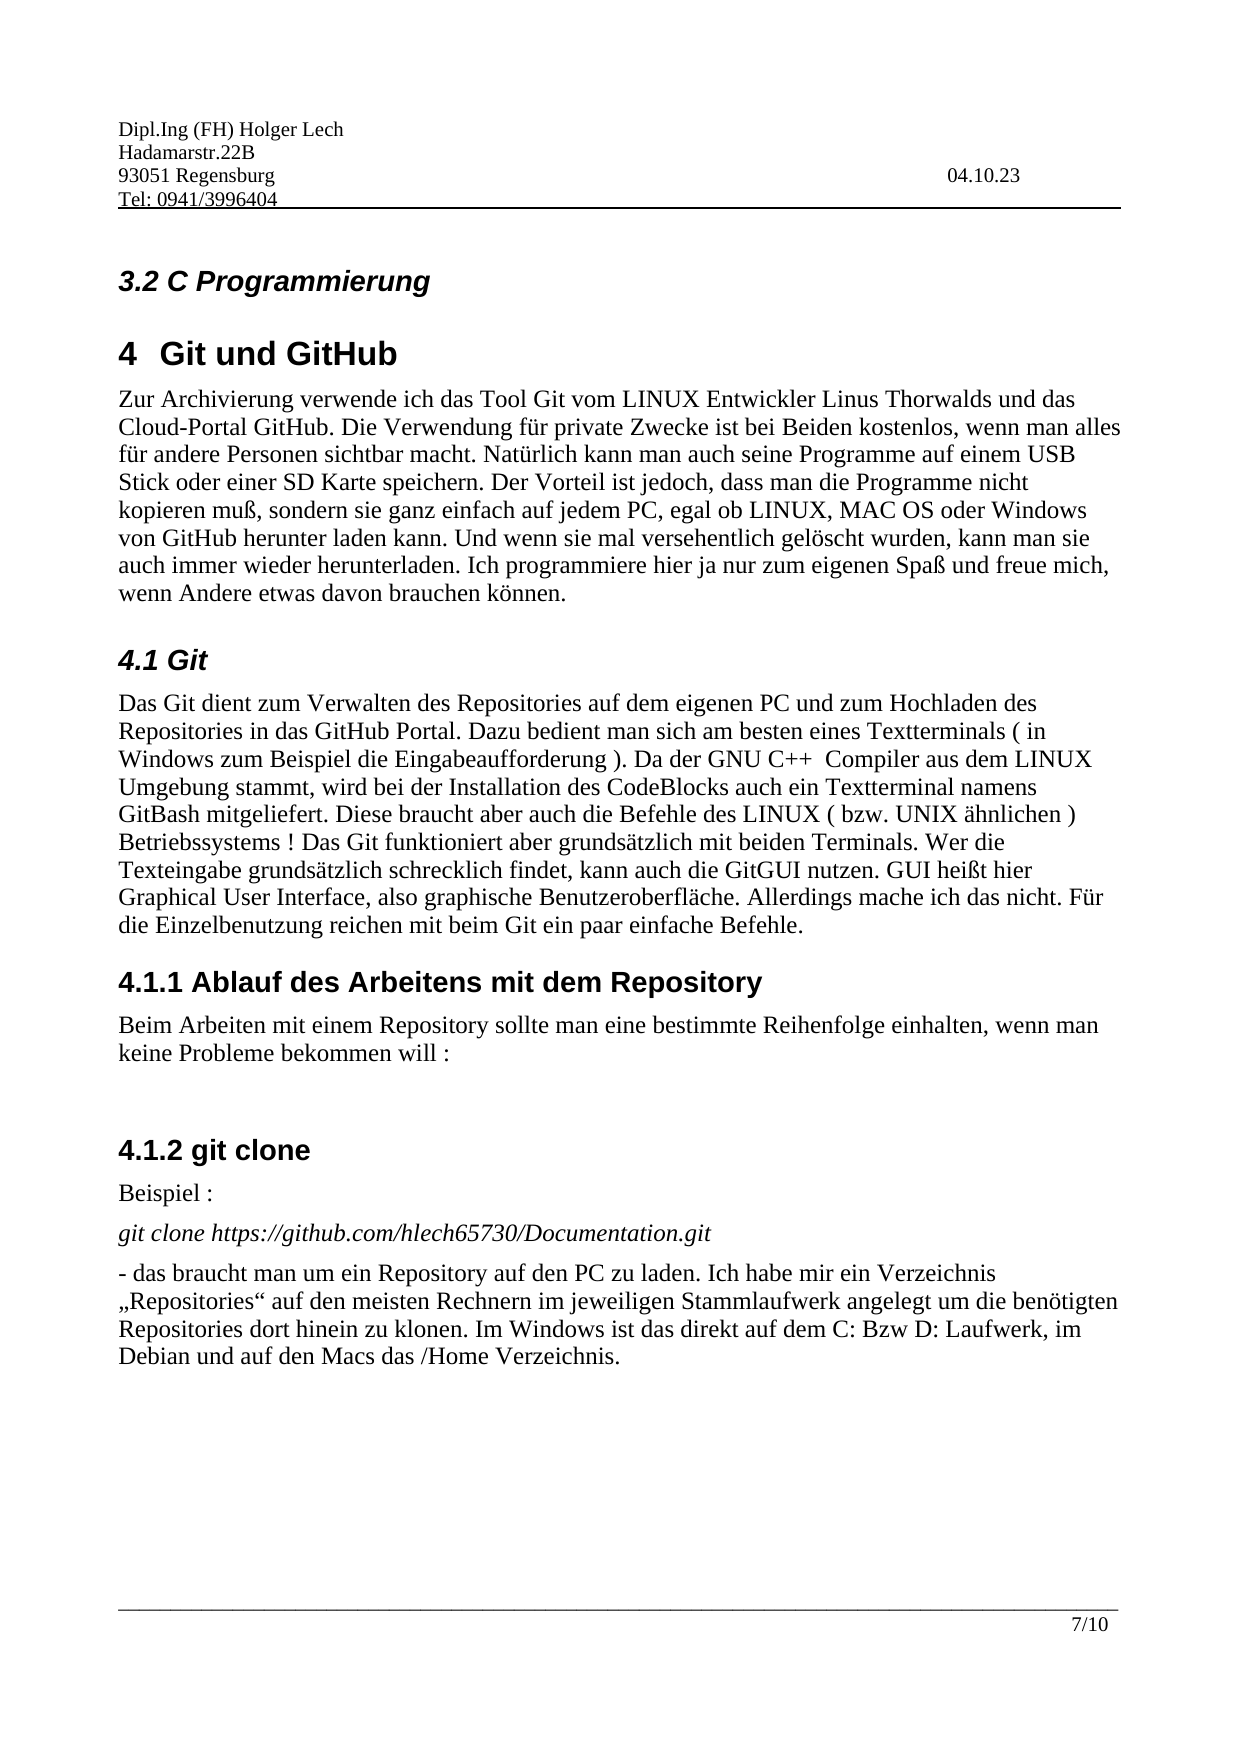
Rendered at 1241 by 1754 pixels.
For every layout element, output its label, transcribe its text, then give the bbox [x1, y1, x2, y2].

subtitle 4.1.2 git clone [118, 1134, 1122, 1166]
subtitle 4.1.1 Ablauf des Arbeitens mit dem Repository [118, 966, 1122, 998]
text Das Git dient zum Verwalten des Repositories auf dem eigenen PC und zum Hochladen des Repositories in das GitHub Portal. Dazu bedient man sich am besten eines Textterminals ( in Windows zum Beispiel die Eingabeaufforderung ). Da der GNU C++ Compiler aus dem LINUX Umgebung stammt, wird bei der Installation des CodeBlocks auch ein Textterminal namens GitBash mitgeliefert. Diese braucht aber auch die Befehle des LINUX ( bzw. UNIX ähnlichen ) Betriebssystems ! Das Git funktioniert aber grundsätzlich mit beiden Terminals. Wer die Texteingabe grundsätzlich schrecklich findet, kann auch die GitGUI nutzen. GUI heißt hier Graphical User Interface, also graphische Benutzeroberfläche. Allerdings mache ich das nicht. Für die Einzelbenutzung reichen mit beim Git ein paar einfache Befehle. [118, 689, 1122, 939]
text Zur Archivierung verwende ich das Tool Git vom LINUX Entwickler Linus Thorwalds und das Cloud-Portal GitHub. Die Verwendung für private Zwecke ist bei Beiden kostenlos, wenn man alles für andere Personen sichtbar macht. Natürlich kann man auch seine Programme auf einem USB Stick oder einer SD Karte speichern. Der Vorteil ist jedoch, dass man die Programme nicht kopieren muß, sondern sie ganz einfach auf jedem PC, egal ob LINUX, MAC OS oder Windows von GitHub herunter laden kann. Und wenn sie mal versehentlich gelöscht wurden, kann man sie auch immer wieder herunterladen. Ich programmiere hier ja nur zum eigenen Spaß und freue mich, wenn Andere etwas davon brauchen können. [118, 385, 1122, 607]
subtitle Git und GitHub [118, 335, 1122, 373]
subtitle 3.2 C Programmierung [118, 265, 1122, 298]
text Beim Arbeiten mit einem Repository sollte man eine bestimmte Reihenfolge einhalten, wenn man keine Probleme bekommen will : [118, 1011, 1122, 1066]
subtitle 4.1 Git [118, 644, 1122, 677]
text - das braucht man um ein Repository auf den PC zu laden. Ich habe mir ein Verzeichnis „Repositories“ auf den meisten Rechnern im jeweiligen Stammlaufwerk angelegt um die benötigten Repositories dort hinein zu klonen. Im Windows ist das direkt auf dem C: Bzw D: Laufwerk, im Debian und auf den Macs das /Home Verzeichnis. [118, 1259, 1122, 1370]
text git clone https://github.com/hlech65730/Documentation.git [118, 1219, 1122, 1247]
text Beispiel : [118, 1179, 1122, 1207]
